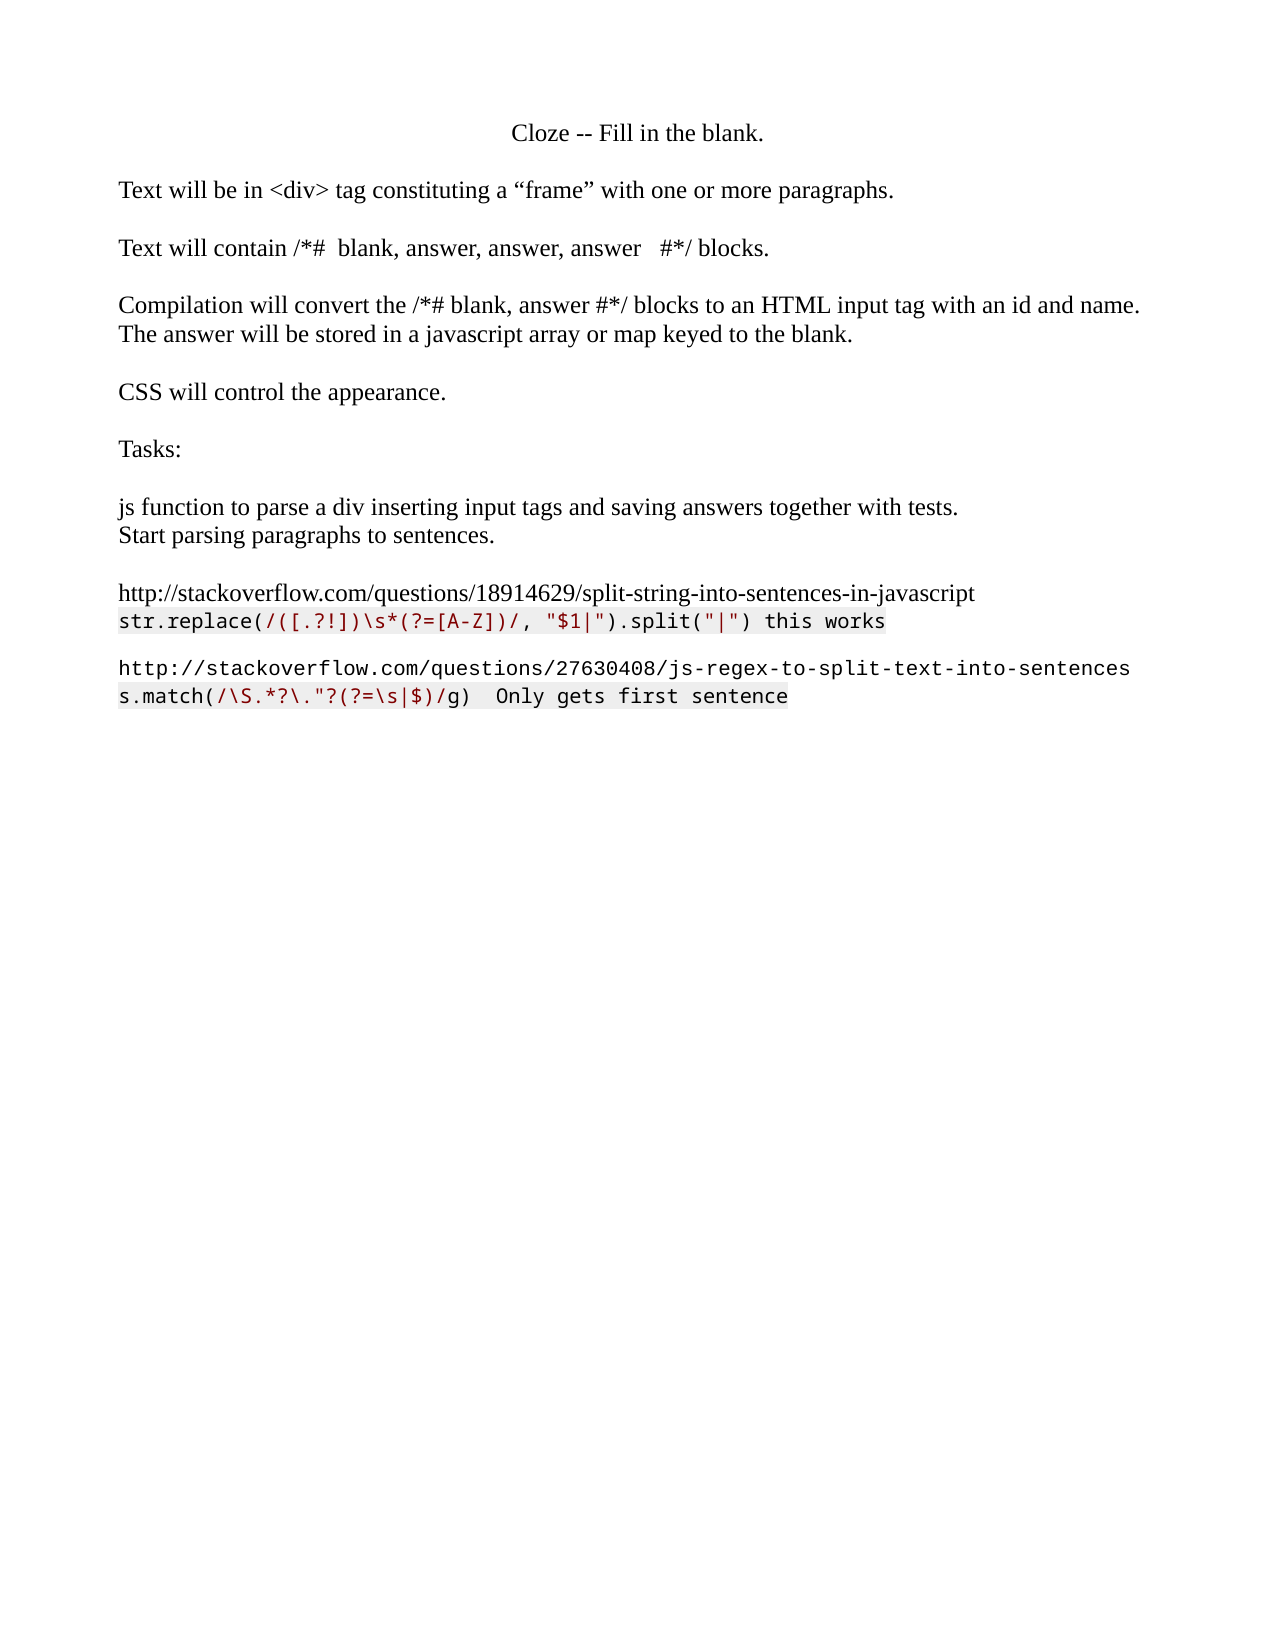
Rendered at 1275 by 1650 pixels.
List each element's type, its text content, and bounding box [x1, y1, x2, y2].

text Text will be in <div> tag constituting a “frame” with one or more paragraphs. [118, 176, 1157, 204]
text js function to parse a div inserting input tags and saving answers together with tests. [118, 492, 1157, 521]
text Start parsing paragraphs to sentences. [118, 521, 1157, 549]
text http://stackoverflow.com/questions/27630408/js-regex-to-split-text-into-sentences [118, 658, 1157, 682]
text Text will contain /*# blank, answer, answer, answer #*/ blocks. [118, 233, 1157, 262]
text Tasks: [118, 434, 1157, 463]
text http://stackoverflow.com/questions/18914629/split-string-into-sentences-in-javascript [118, 578, 1157, 607]
text s.match(/\S.*?\."?(?=\s|$)/g) Only gets first sentence [118, 682, 1157, 709]
text Compilation will convert the /*# blank, answer #*/ blocks to an HTML input tag with an id and name. The answer will be stored in a javascript array or map keyed to the blank. [118, 291, 1157, 348]
text str.replace(/([.?!])\s*(?=[A-Z])/, "$1|").split("|") this works [118, 607, 1157, 634]
text CSS will control the appearance. [118, 377, 1157, 406]
text Cloze -- Fill in the blank. [118, 118, 1157, 147]
